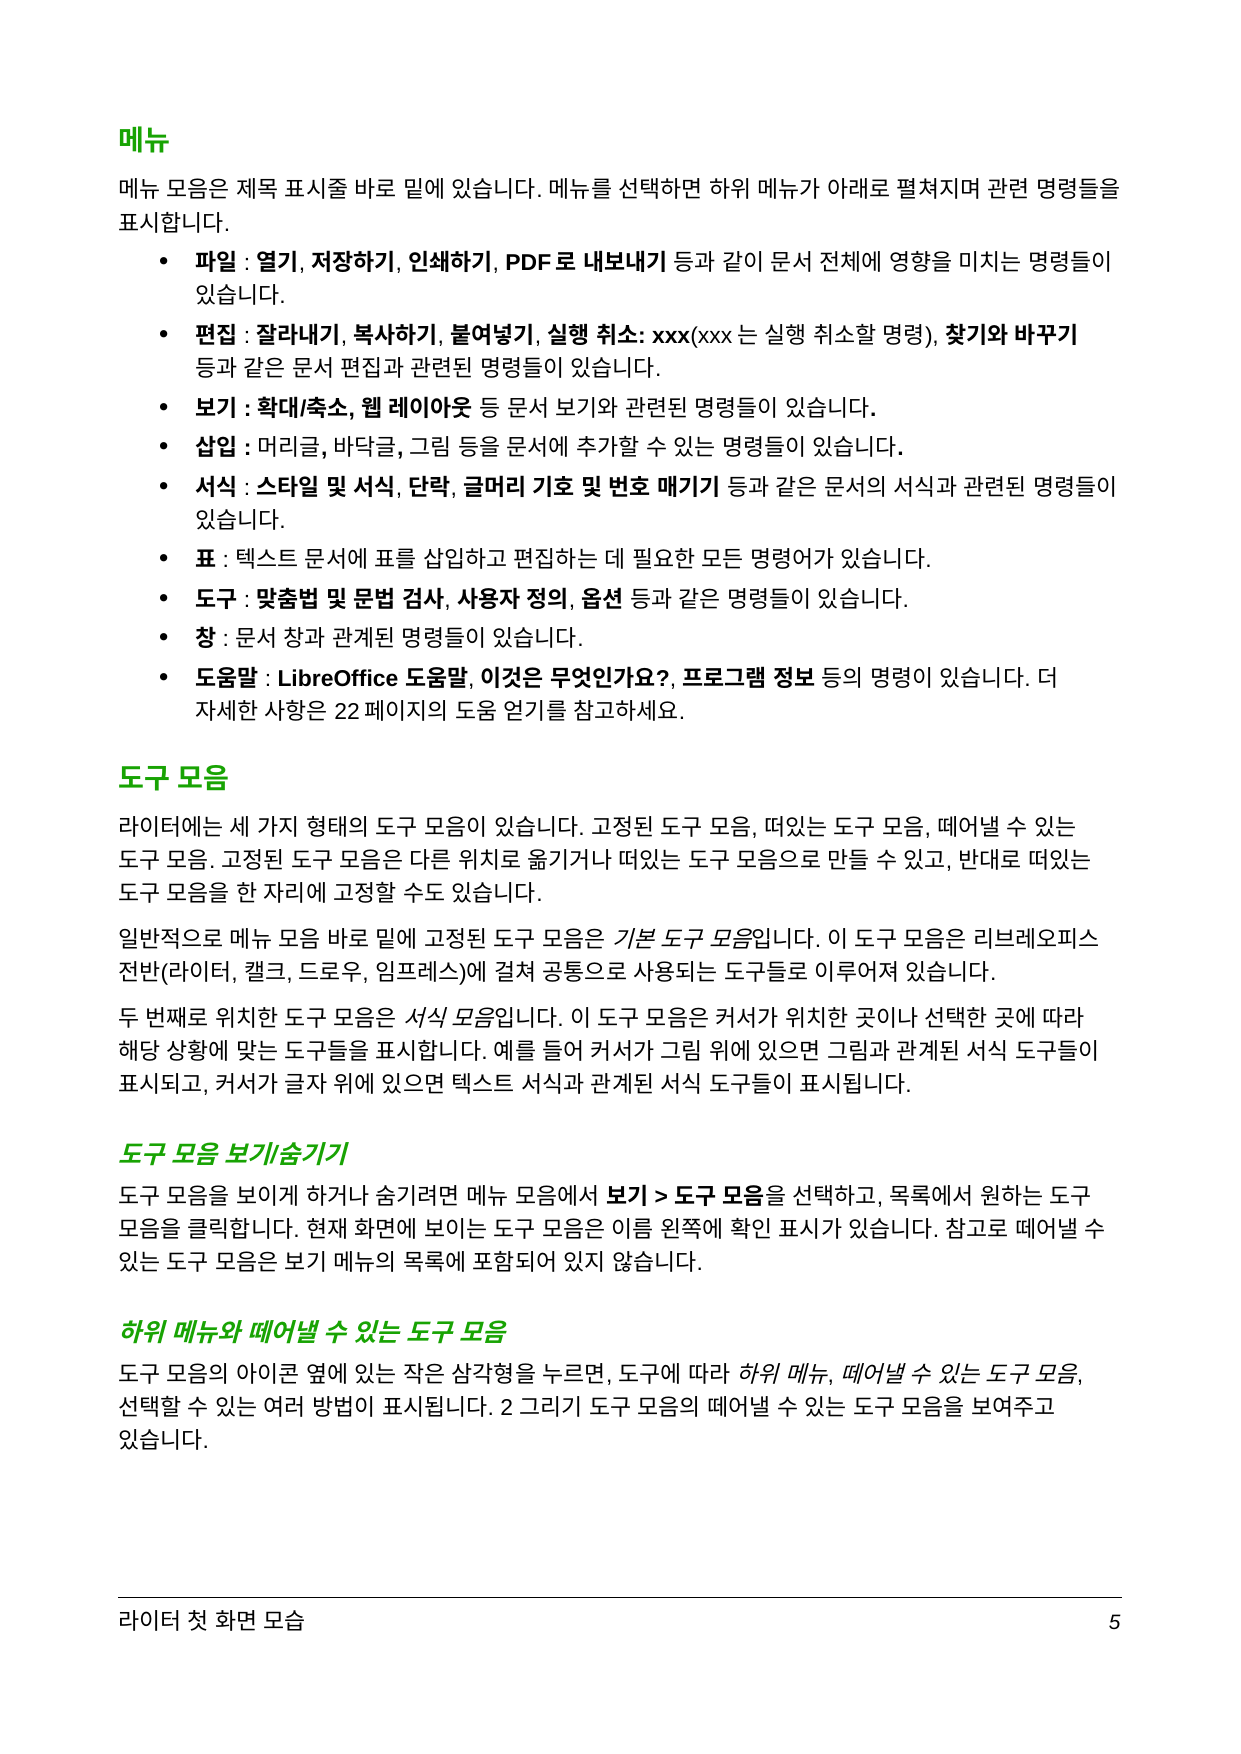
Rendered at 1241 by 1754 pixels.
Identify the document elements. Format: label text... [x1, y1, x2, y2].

subtitle 도구 모음 [118, 755, 1122, 796]
list 메뉴 모음은 제목 표시줄 바로 밑에 있습니다. 메뉴를 선택하면 하위 메뉴가 아래로 펼쳐지며 관련 명령들을 표시합니다. [118, 171, 1122, 238]
list 파일 : 열기, 저장하기, 인쇄하기, PDF로 내보내기 등과 같이 문서 전체에 영향을 미치는 명령들이 있습니다. [156, 244, 1122, 311]
text 일반적으로 메뉴 모음 바로 밑에 고정된 도구 모음은 기본 도구 모음입니다. 이 도구 모음은 리브레오피스 전반(라이터, 캘크, 드로우, 임프레스)에 걸쳐 공통으로 사용되는 도구들로 이루어져 있습니다. [118, 921, 1122, 987]
text 도구 모음을 보이게 하거나 숨기려면 메뉴 모음에서 보기 > 도구 모음을 선택하고, 목록에서 원하는 도구 모음을 클릭합니다. 현재 화면에 보이는 도구 모음은 이름 왼쪽에 확인 표시가 있습니다. 참고로 떼어낼 수 있는 도구 모음은 보기 메뉴의 목록에 포함되어 있지 않습니다. [118, 1178, 1122, 1277]
text 도구 모음의 아이콘 옆에 있는 작은 삼각형을 누르면, 도구에 따라 하위 메뉴, 떼어낼 수 있는 도구 모음, 선택할 수 있는 여러 방법이 표시됩니다. 그림 2 그리기 도구 모음의 떼어낼 수 있는 도구 모음을 보여주고 있습니다. [118, 1356, 1122, 1455]
list 편집 : 잘라내기, 복사하기, 붙여넣기, 실행 취소: xxx(xxx는 실행 취소할 명령), 찾기와 바꾸기 등과 같은 문서 편집과 관련된 명령들이 있습니다. [156, 317, 1122, 383]
text 두 번째로 위치한 도구 모음은 서식 모음입니다. 이 도구 모음은 커서가 위치한 곳이나 선택한 곳에 따라 해당 상황에 맞는 도구들을 표시합니다. 예를 들어 커서가 그림 위에 있으면 그림과 관계된 서식 도구들이 표시되고, 커서가 글자 위에 있으면 텍스트 서식과 관계된 서식 도구들이 표시됩니다. [118, 1000, 1122, 1099]
list 도구 : 맞춤법 및 문법 검사, 사용자 정의, 옵션 등과 같은 명령들이 있습니다. [156, 581, 1122, 614]
list 서식 : 스타일 및 서식, 단락, 글머리 기호 및 번호 매기기 등과 같은 문서의 서식과 관련된 명령들이 있습니다. [156, 468, 1122, 535]
list 보기 : 확대/축소, 웹 레이아웃 등 문서 보기와 관련된 명령들이 있습니다. [156, 389, 1122, 423]
subtitle 하위 메뉴와 떼어낼 수 있는 도구 모음 [118, 1313, 1122, 1349]
subtitle 메뉴 [118, 118, 1122, 159]
list 표 : 텍스트 문서에 표를 삽입하고 편집하는 데 필요한 모든 명령어가 있습니다. [156, 541, 1122, 574]
list 삽입 : 머리글, 바닥글, 그림 등을 문서에 추가할 수 있는 명령들이 있습니다. [156, 429, 1122, 462]
text 라이터에는 세 가지 형태의 도구 모음이 있습니다. 고정된 도구 모음, 떠있는 도구 모음, 떼어낼 수 있는 도구 모음. 고정된 도구 모음은 다른 위치로 옮기거나 떠있는 도구 모음으로 만들 수 있고, 반대로 떠있는 도구 모음을 한 자리에 고정할 수도 있습니다. [118, 808, 1122, 908]
list 도움말 : LibreOffice 도움말, 이것은 무엇인가요?, 프로그램 정보 등의 명령이 있습니다. 더 자세한 사항은 23페이지의 도움 얻기를 참고하세요. [156, 660, 1122, 726]
subtitle 도구 모음 보기/숨기기 [118, 1135, 1122, 1171]
list 창 : 문서 창과 관계된 명령들이 있습니다. [156, 620, 1122, 653]
